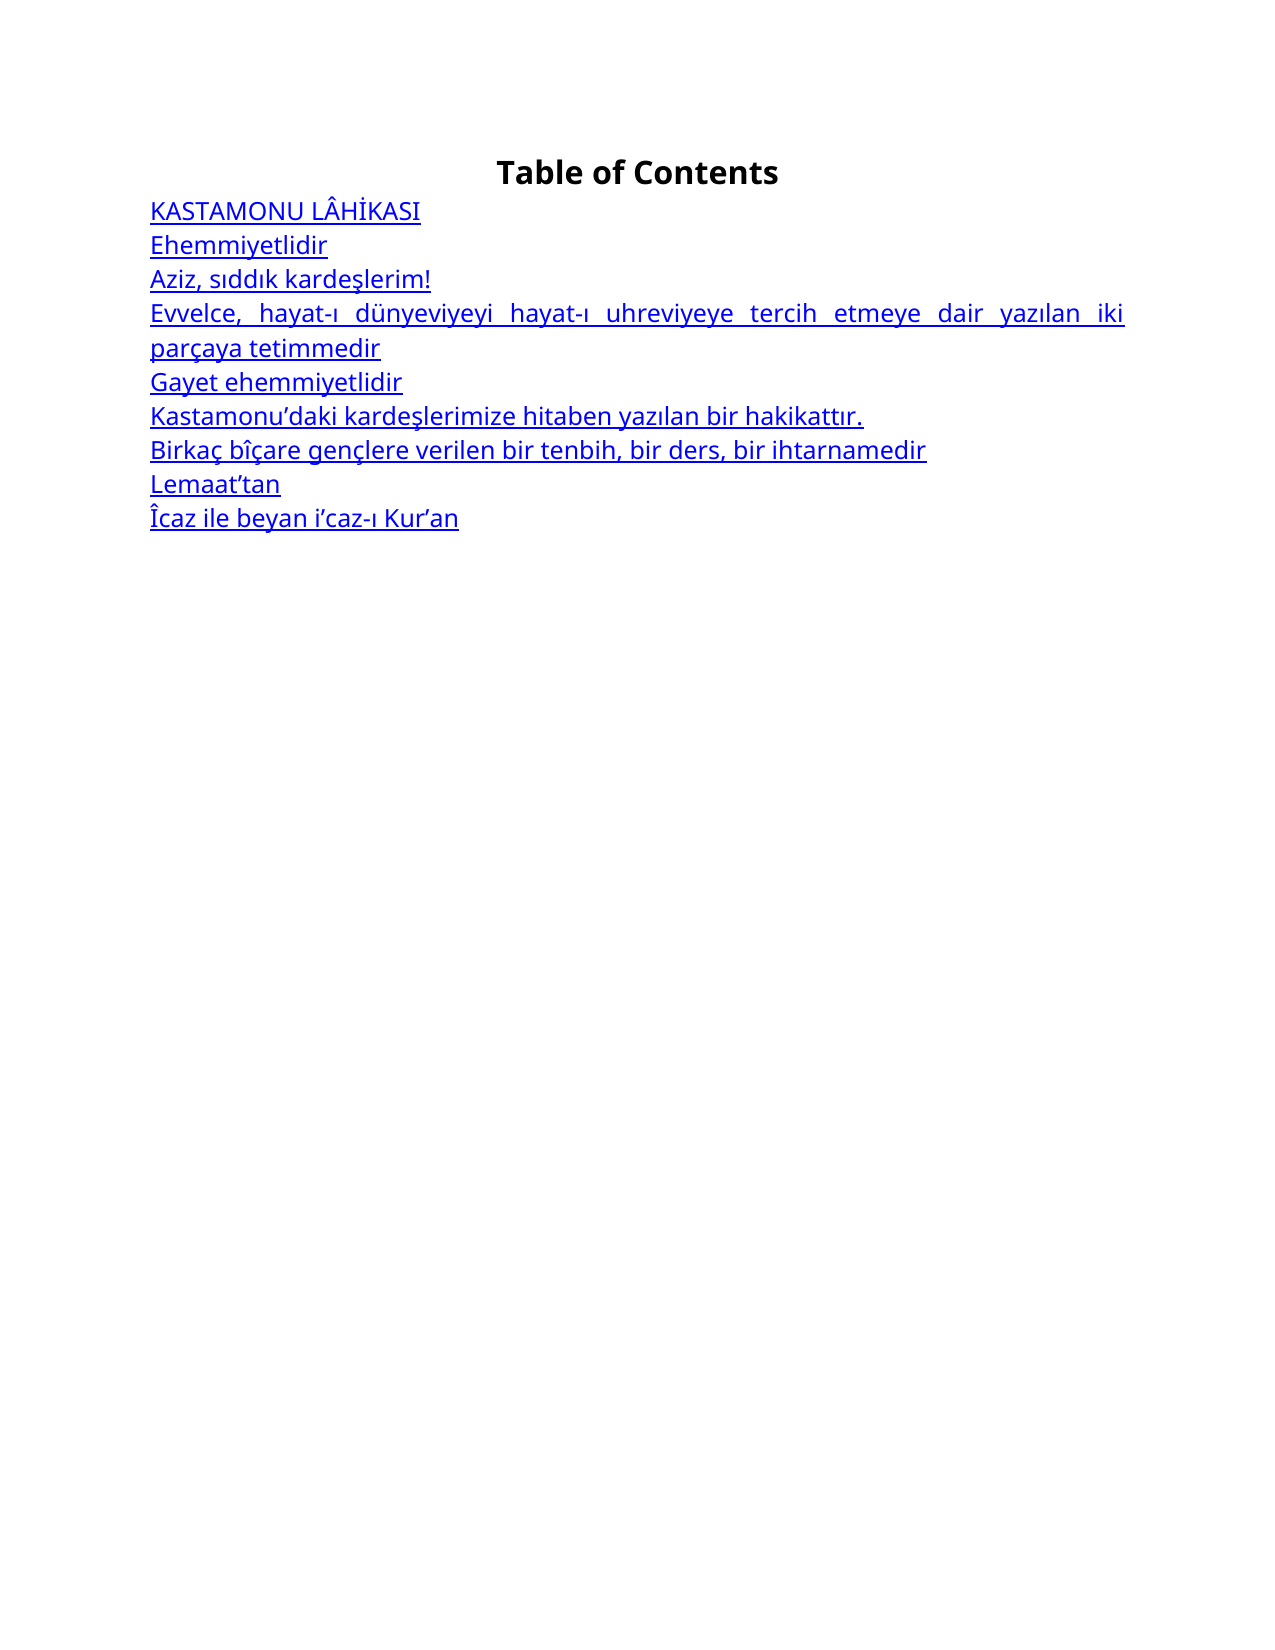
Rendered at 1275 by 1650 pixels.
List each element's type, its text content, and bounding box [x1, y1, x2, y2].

text Gayet ehemmiyetlidir [150, 364, 1125, 398]
text Evvelce, hayat-ı dünyeviyeyi hayat-ı uhreviyeye tercih etmeye dair yazılan iki [150, 296, 1125, 325]
text Kastamonu’daki kardeşlerimize hitaben yazılan bir hakikattır. [150, 398, 1125, 432]
text Birkaç bîçare gençlere verilen bir tenbih, bir ders, bir ihtarnamedir [150, 432, 1125, 466]
text Îcaz ile beyan i’caz-ı Kur’an [150, 501, 1125, 534]
text Lemaat’tan [150, 466, 1125, 501]
text KASTAMONU LÂHİKASI [150, 194, 1125, 228]
subtitle Table of Contents [150, 150, 1125, 194]
text Ehemmiyetlidir [150, 228, 1125, 262]
text parçaya tetimmedir [150, 327, 1125, 364]
text Aziz, sıddık kardeşlerim! [150, 262, 1125, 296]
